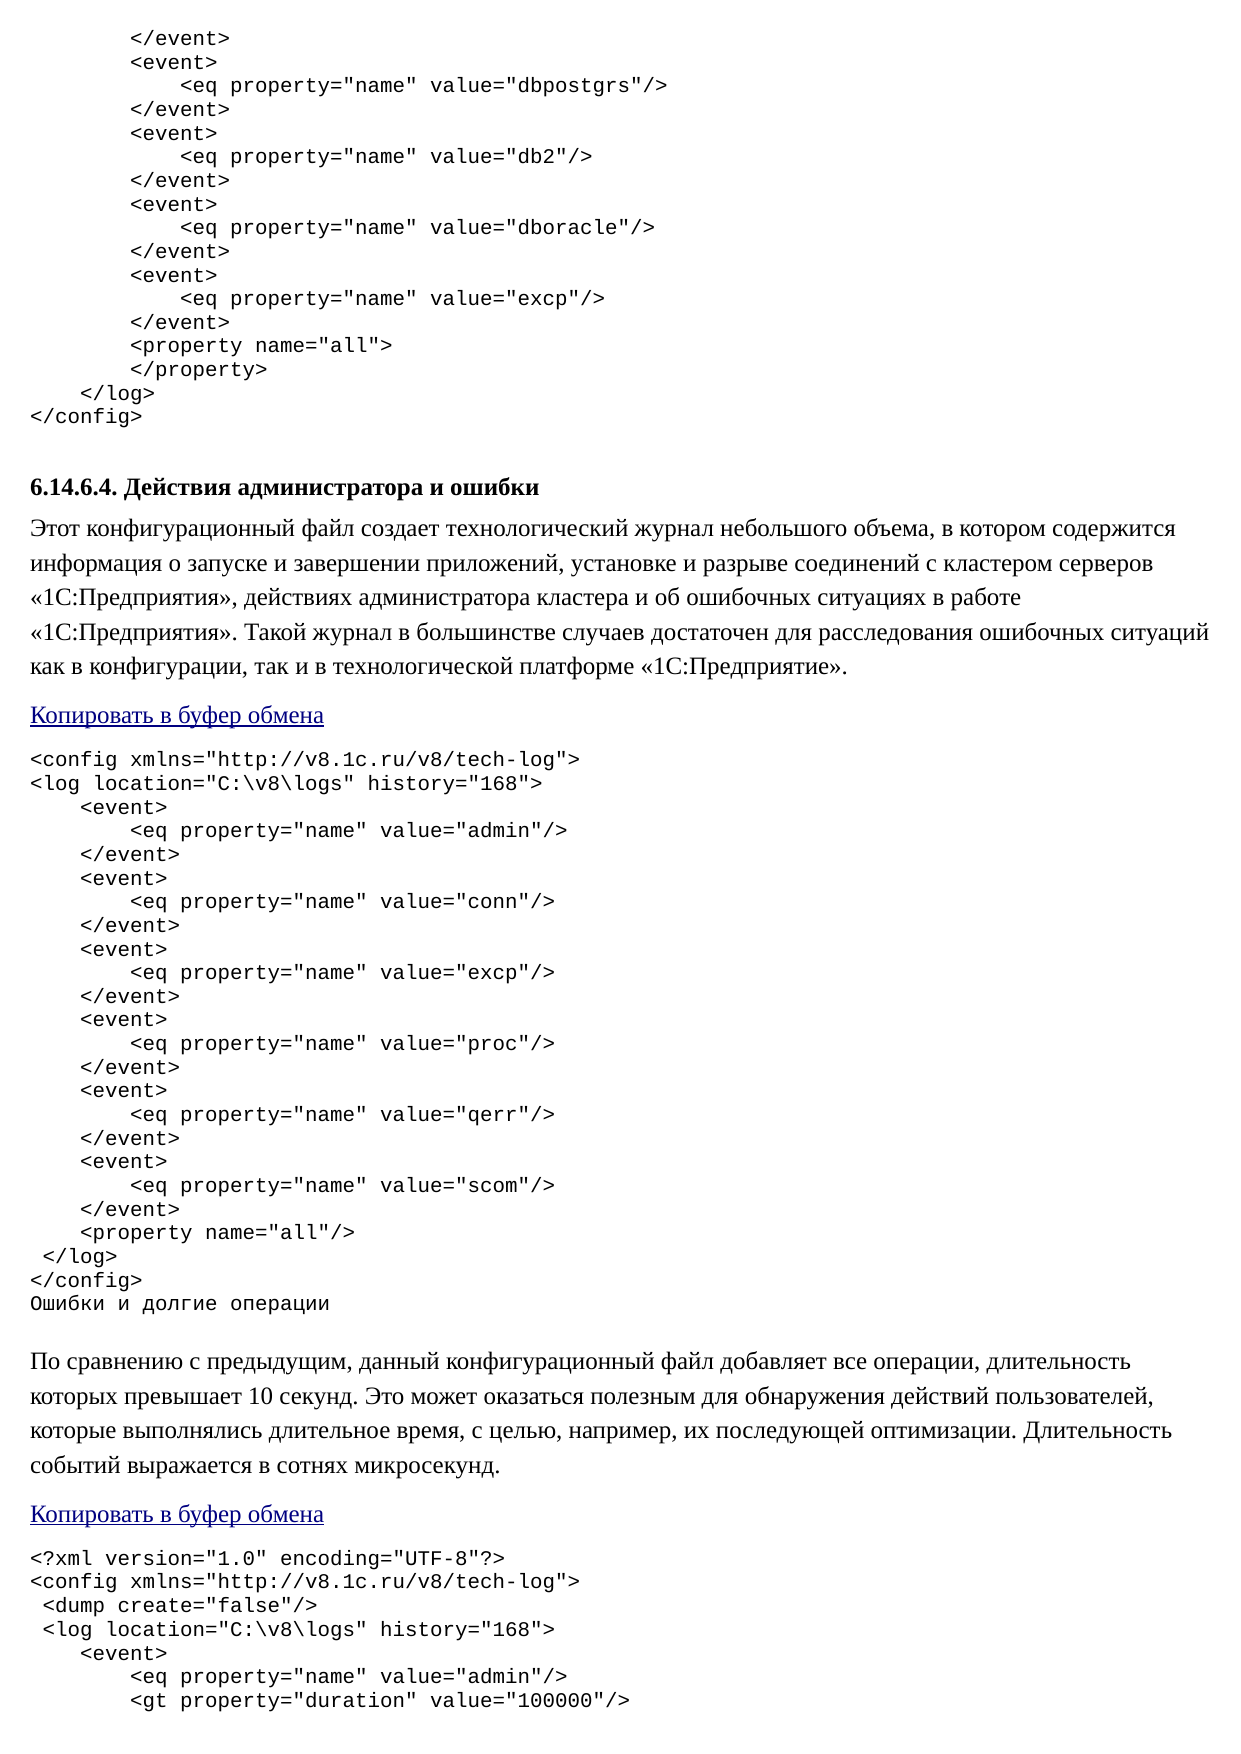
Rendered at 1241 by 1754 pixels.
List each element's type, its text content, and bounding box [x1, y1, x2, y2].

text <property name="all"> [30, 336, 1211, 359]
text <event> [30, 264, 1211, 288]
text <event> [30, 52, 1211, 75]
text </event> [30, 986, 1211, 1009]
text <event> [30, 938, 1211, 962]
text <gt property="duration" value="100000"/> [30, 1690, 1211, 1713]
text <event> [30, 868, 1211, 891]
text </event> [30, 844, 1211, 868]
text <eq property="name" value="conn"/> [30, 891, 1211, 915]
text <eq property="name" value="proc"/> [30, 1033, 1211, 1057]
text <eq property="name" value="dbpostgrs"/> [30, 75, 1211, 99]
text </event> [30, 915, 1211, 938]
text <event> [30, 1080, 1211, 1104]
text <event> [30, 1151, 1211, 1175]
text Копировать в буфер обмена [30, 1499, 1211, 1528]
text <event> [30, 1009, 1211, 1033]
text <event> [30, 1642, 1211, 1666]
text <event> [30, 194, 1211, 217]
text <eq property="name" value="admin"/> [30, 820, 1211, 844]
text <eq property="name" value="scom"/> [30, 1175, 1211, 1199]
text <log location="C:\v8\logs" history="168"> [30, 773, 1211, 797]
text <eq property="name" value="dboracle"/> [30, 217, 1211, 241]
text <config xmlns="http://v8.1c.ru/v8/tech-log"> [30, 1572, 1211, 1595]
text </property> [30, 359, 1211, 383]
text </event> [30, 1128, 1211, 1151]
text <log location="C:\v8\logs" history="168"> [30, 1619, 1211, 1642]
text </event> [30, 99, 1211, 123]
text <property name="all"/> [30, 1222, 1211, 1246]
text Копировать в буфер обмена [30, 700, 1211, 729]
text <?xml version="1.0" encoding="UTF-8"?> [30, 1548, 1211, 1572]
text <eq property="name" value="excp"/> [30, 288, 1211, 312]
text Этот конфигурационный файл создает технологический журнал небольшого объема, в котором содержится информация о запуске и завершении приложений, установке и разрыве соединений с кластером серверов «1С:Предприятия», действиях администратора кластера и об ошибочных ситуациях в работе «1С:Предприятия». Такой журнал в большинстве случаев достаточен для расследования ошибочных ситуаций как в конфигурации, так и в технологической платформе «1С:Предприятие». [30, 513, 1211, 680]
text <dump create="false"/> [30, 1595, 1211, 1619]
text <event> [30, 123, 1211, 146]
text </log> [30, 383, 1211, 406]
text </config> [30, 406, 1211, 430]
text </event> [30, 241, 1211, 264]
text </log> [30, 1246, 1211, 1269]
text По сравнению с предыдущим, данный конфигурационный файл добавляет все операции, длительность которых превышает 10 секунд. Это может оказаться полезным для обнаружения действий пользователей, которые выполнялись длительное время, с целью, например, их последующей оптимизации. Длительность событий выражается в сотнях микросекунд. [30, 1346, 1211, 1478]
text <config xmlns="http://v8.1c.ru/v8/tech-log"> [30, 749, 1211, 773]
text </event> [30, 170, 1211, 194]
text </event> [30, 1199, 1211, 1222]
text </event> [30, 28, 1211, 52]
text <eq property="name" value="db2"/> [30, 146, 1211, 170]
subtitle 6.14.6.4. Действия администратора и ошибки [30, 472, 1211, 501]
text </event> [30, 1057, 1211, 1080]
text <eq property="name" value="excp"/> [30, 962, 1211, 986]
text <eq property="name" value="admin"/> [30, 1666, 1211, 1690]
text <event> [30, 797, 1211, 820]
text <eq property="name" value="qerr"/> [30, 1104, 1211, 1128]
text Ошибки и долгие операции [30, 1293, 1211, 1317]
text </event> [30, 312, 1211, 336]
text </config> [30, 1269, 1211, 1293]
